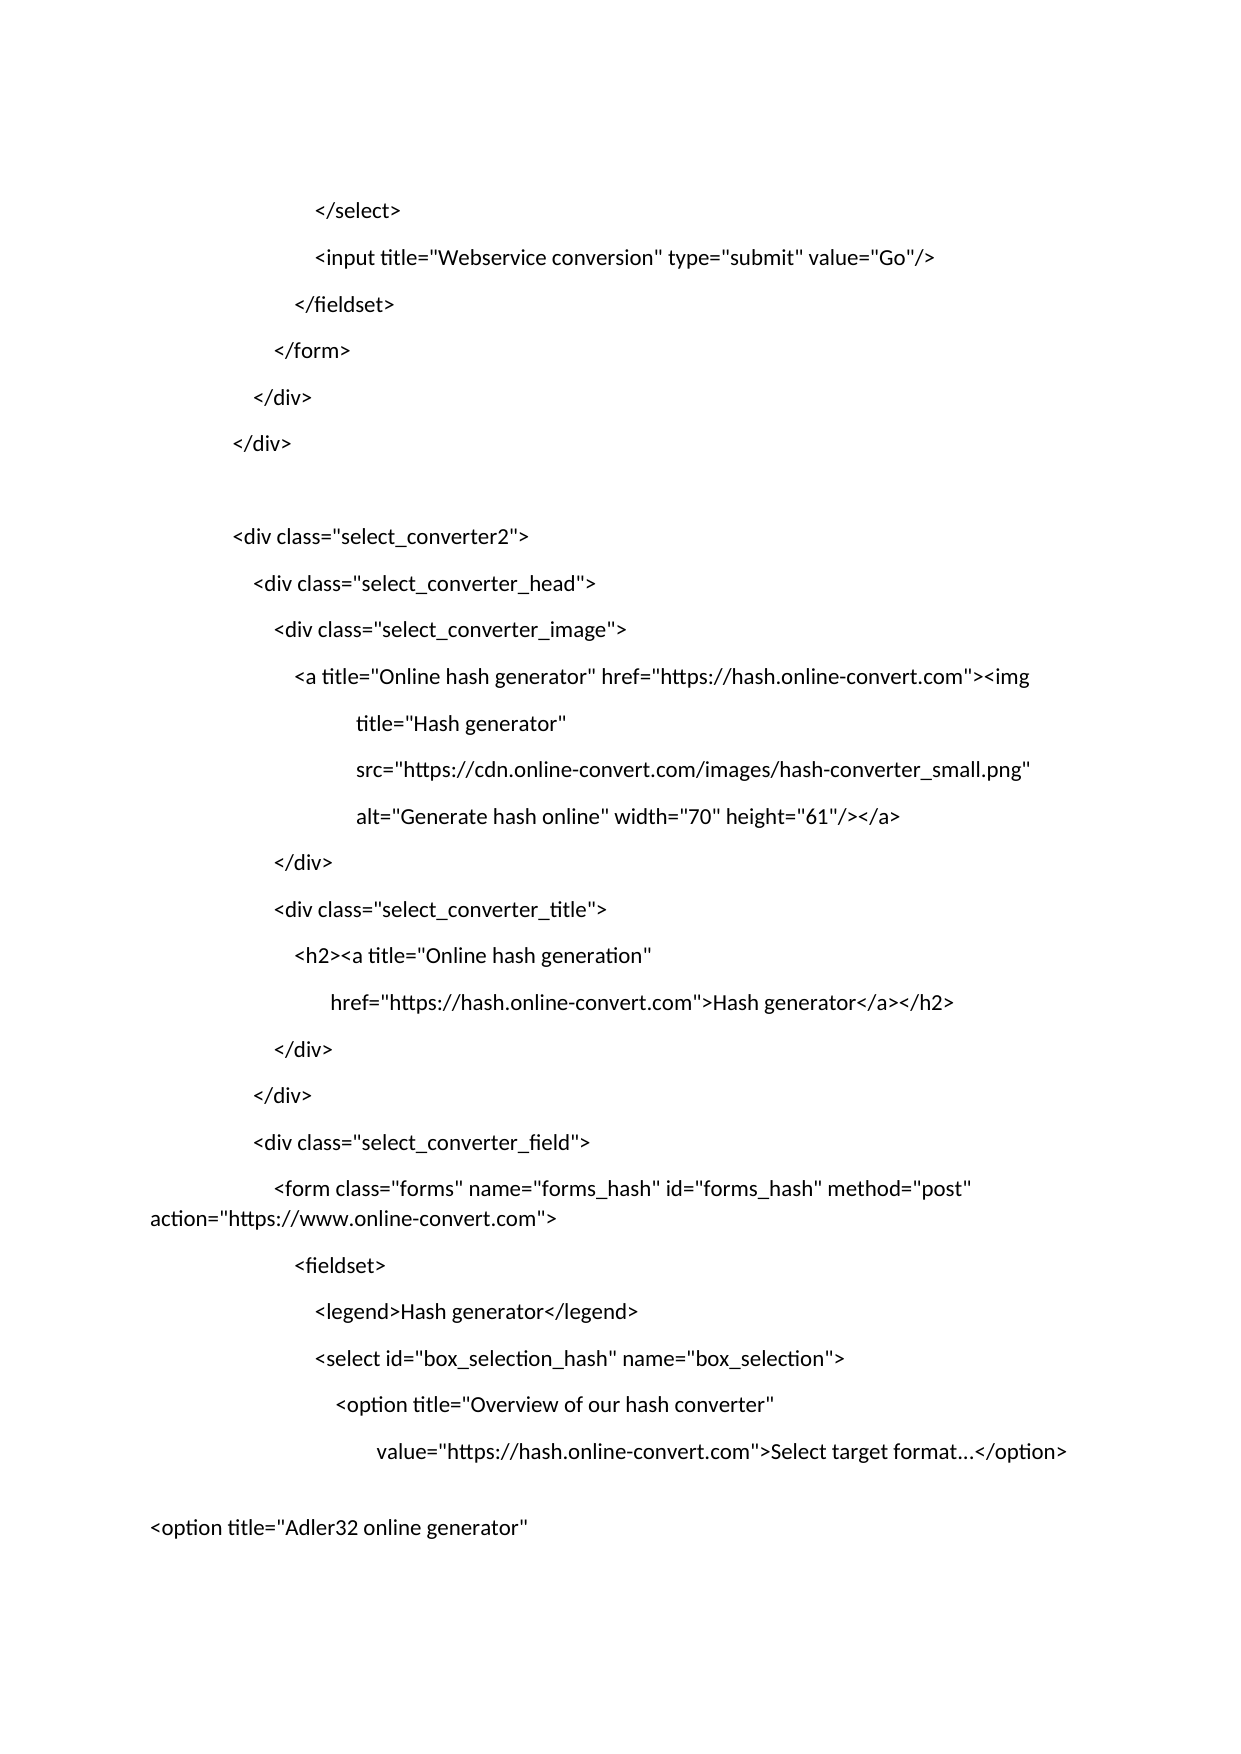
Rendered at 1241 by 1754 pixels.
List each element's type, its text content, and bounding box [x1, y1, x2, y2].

text </div> [150, 848, 1090, 876]
text </div> [150, 1081, 1090, 1109]
text <legend>Hash generator</legend> [150, 1297, 1090, 1325]
text <div class="select_converter2"> [150, 522, 1090, 551]
text </div> [150, 429, 1090, 457]
text </form> [150, 336, 1090, 364]
text <div class="select_converter_image"> [150, 616, 1090, 644]
text </fieldset> [150, 290, 1090, 318]
text <div class="select_converter_head"> [150, 569, 1090, 597]
text <form class="forms" name="forms_hash" id="forms_hash" method="post" action="https://www.online-convert.com"> [150, 1174, 1090, 1232]
text value="https://hash.online-convert.com">Select target format...</option> [150, 1437, 1090, 1465]
text src="https://cdn.online-convert.com/images/hash-converter_small.png" [150, 755, 1090, 783]
text <option title="Adler32 online generator" [150, 1484, 1090, 1542]
text <option title="Overview of our hash converter" [150, 1391, 1090, 1418]
text title="Hash generator" [150, 709, 1090, 737]
text <div class="select_converter_title"> [150, 895, 1090, 923]
text alt="Generate hash online" width="70" height="61"/></a> [150, 802, 1090, 830]
text <div class="select_converter_field"> [150, 1128, 1090, 1156]
text </div> [150, 1035, 1090, 1063]
text <h2><a title="Online hash generation" [150, 942, 1090, 969]
text <input title="Webservice conversion" type="submit" value="Go"/> [150, 243, 1090, 271]
text </div> [150, 383, 1090, 411]
text </select> [150, 197, 1090, 224]
text <select id="box_selection_hash" name="box_selection"> [150, 1344, 1090, 1372]
text href="https://hash.online-convert.com">Hash generator</a></h2> [150, 988, 1090, 1016]
text <fieldset> [150, 1251, 1090, 1279]
text <a title="Online hash generator" href="https://hash.online-convert.com"><img [150, 662, 1090, 690]
